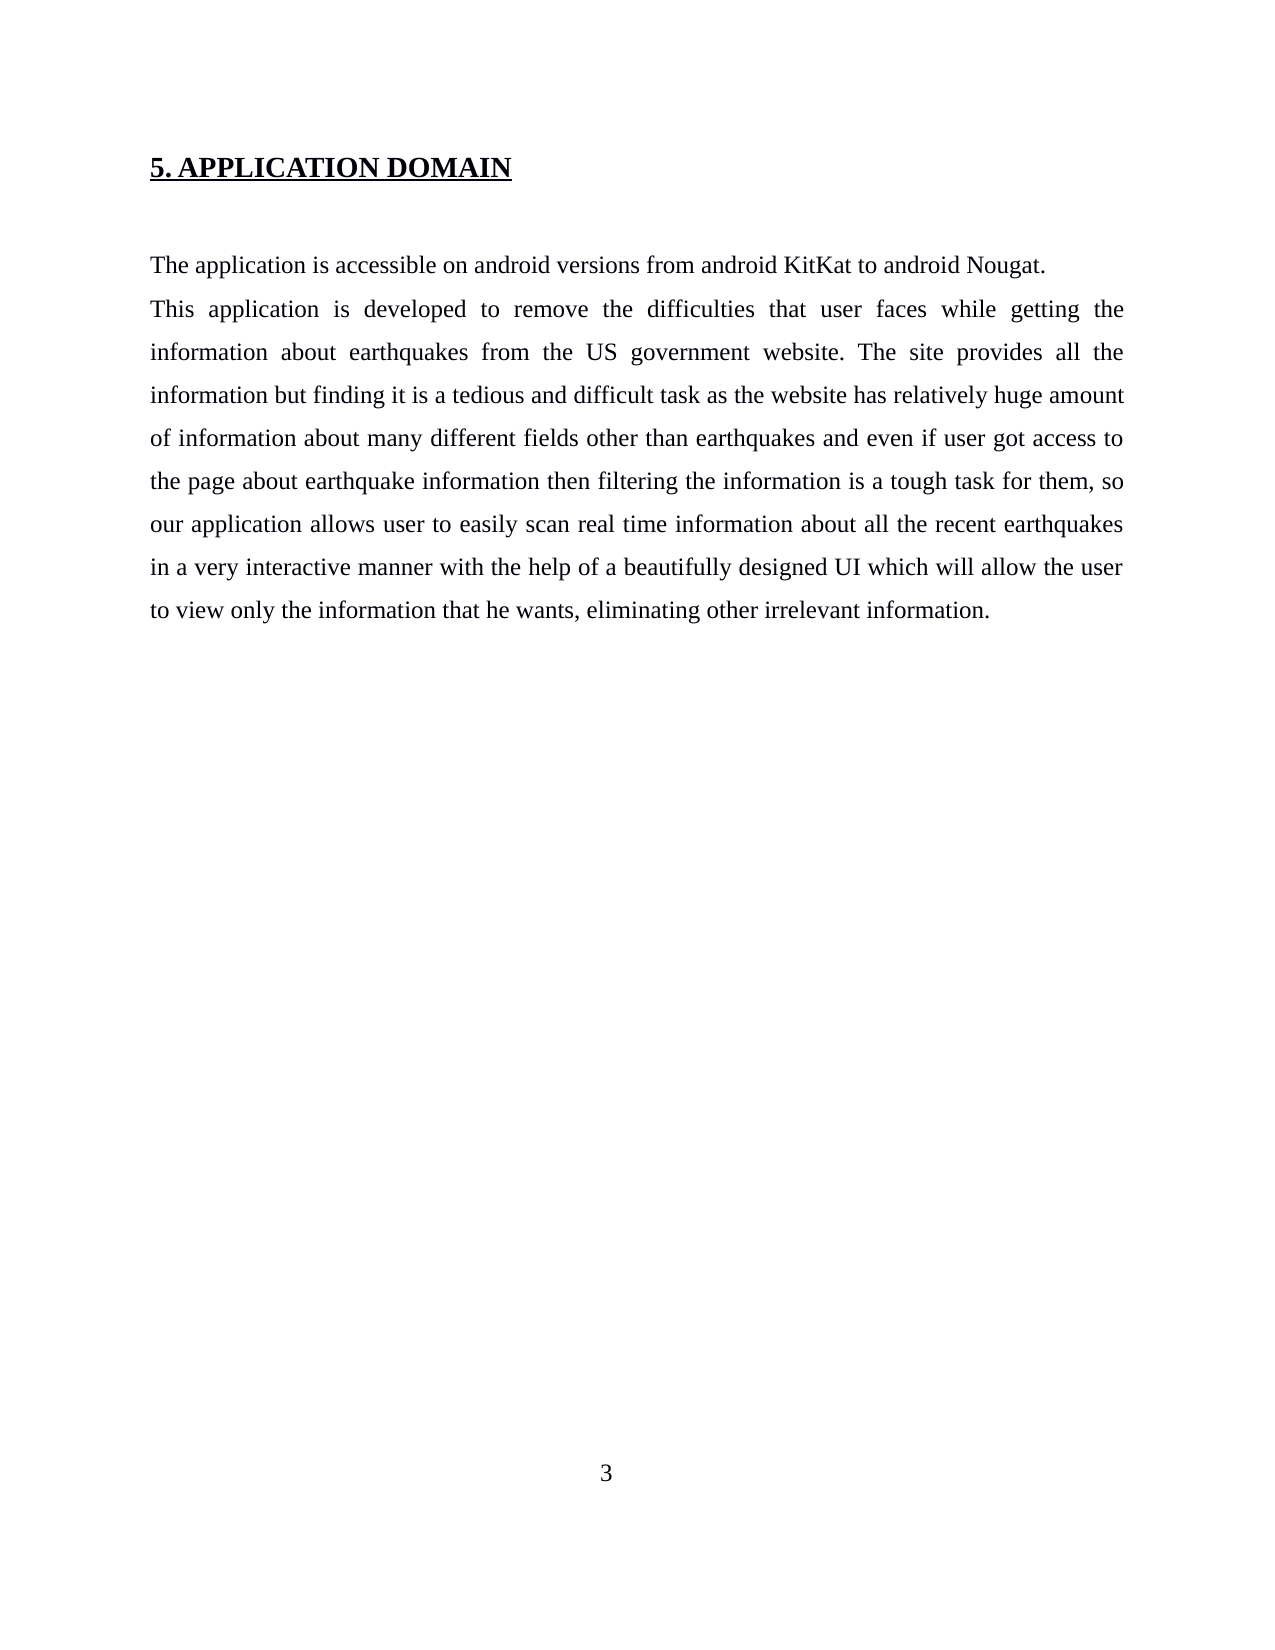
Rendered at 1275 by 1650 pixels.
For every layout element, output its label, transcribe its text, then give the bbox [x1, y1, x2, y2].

text This application is developed to remove the difficulties that user faces while getting the information about earthquakes from the US government website. The site provides all the information but finding it is a tedious and difficult task as the website has relatively huge amount of information about many different fields other than earthquakes and even if user got access to the page about earthquake information then filtering the information is a tough task for them, so our application allows user to easily scan real time information about all the recent earthquakes in a very interactive manner with the help of a beautifully designed UI which will allow the user to view only the information that he wants, eliminating other irrelevant information. [150, 294, 1125, 624]
text 5. APPLICATION DOMAIN [150, 150, 1125, 183]
text The application is accessible on android versions from android KitKat to android Nougat. [150, 251, 1125, 279]
text 3 [150, 1458, 1125, 1487]
